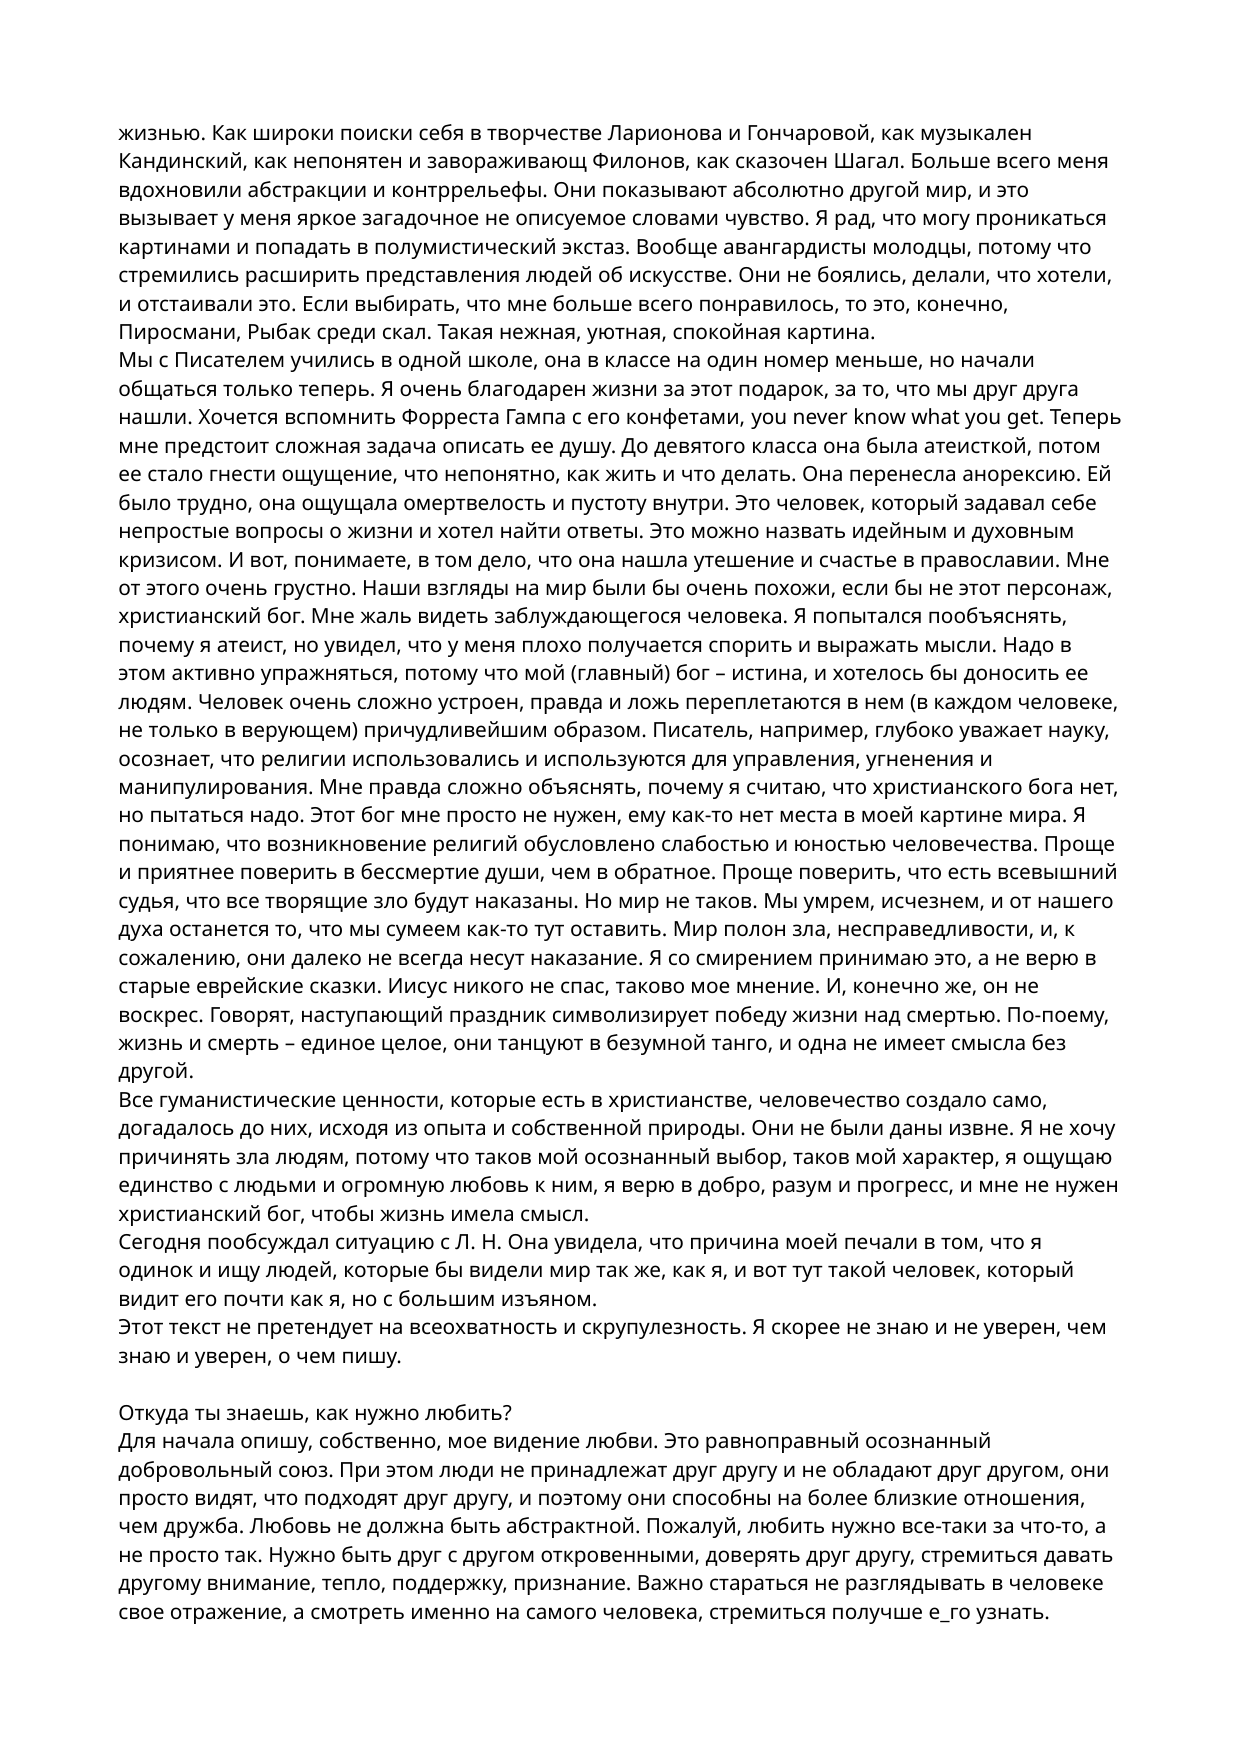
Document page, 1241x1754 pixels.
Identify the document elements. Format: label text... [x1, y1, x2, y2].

text жизнью. Как широки поиски себя в творчестве Ларионова и Гончаровой, как музыкален Кандинский, как непонятен и завораживающ Филонов, как сказочен Шагал. Больше всего меня вдохновили абстракции и контррельефы. Они показывают абсолютно другой мир, и это вызывает у меня яркое загадочное не описуемое словами чувство. Я рад, что могу проникаться картинами и попадать в полумистический экстаз. Вообще авангардисты молодцы, потому что стремились расширить представления людей об искусстве. Они не боялись, делали, что хотели, и отстаивали это. Если выбирать, что мне больше всего понравилось, то это, конечно, Пиросмани, Рыбак среди скал. Такая нежная, уютная, спокойная картина. [118, 118, 1122, 346]
text Мы с Писателем учились в одной школе, она в классе на один номер меньше, но начали общаться только теперь. Я очень благодарен жизни за этот подарок, за то, что мы друг друга нашли. Хочется вспомнить Форреста Гампа с его конфетами, you never know what you get. Теперь мне предстоит сложная задача описать ее душу. До девятого класса она была атеисткой, потом ее стало гнести ощущение, что непонятно, как жить и что делать. Она перенесла анорексию. Ей было трудно, она ощущала омертвелость и пустоту внутри. Это человек, который задавал себе непростые вопросы о жизни и хотел найти ответы. Это можно назвать идейным и духовным кризисом. И вот, понимаете, в том дело, что она нашла утешение и счастье в православии. Мне от этого очень грустно. Наши взгляды на мир были бы очень похожи, если бы не этот персонаж, христианский бог. Мне жаль видеть заблуждающегося человека. Я попытался пообъяснять, почему я атеист, но увидел, что у меня плохо получается спорить и выражать мысли. Надо в этом активно упражняться, потому что мой (главный) бог – истина, и хотелось бы доносить ее людям. Человек очень сложно устроен, правда и ложь переплетаются в нем (в каждом человеке, не только в верующем) причудливейшим образом. Писатель, например, глубоко уважает науку, осознает, что религии использовались и используются для управления, угненения и манипулирования. Мне правда сложно объяснять, почему я считаю, что христианского бога нет, но пытаться надо. Этот бог мне просто не нужен, ему как-то нет места в моей картине мира. Я понимаю, что возникновение религий обусловлено слабостью и юностью человечества. Проще и приятнее поверить в бессмертие души, чем в обратное. Проще поверить, что есть всевышний судья, что все творящие зло будут наказаны. Но мир не таков. Мы умрем, исчезнем, и от нашего духа останется то, что мы сумеем как-то тут оставить. Мир полон зла, несправедливости, и, к сожалению, они далеко не всегда несут наказание. Я со смирением принимаю это, а не верю в старые еврейские сказки. Иисус никого не спас, таково мое мнение. И, конечно же, он не воскрес. Говорят, наступающий праздник символизирует победу жизни над смертью. По-поему, жизнь и смерть – единое целое, они танцуют в безумной танго, и одна не имеет смысла без другой. Все гуманистические ценности, которые есть в христианстве, человечество создало само, догадалось до них, исходя из опыта и собственной природы. Они не были даны извне. Я не хочу причинять зла людям, потому что таков мой осознанный выбор, таков мой характер, я ощущаю единство с людьми и огромную любовь к ним, я верю в добро, разум и прогресс, и мне не нужен христианский бог, чтобы жизнь имела смысл. Сегодня пообсуждал ситуацию с Л. Н. Она увидела, что причина моей печали в том, что я одинок и ищу людей, которые бы видели мир так же, как я, и вот тут такой человек, который видит его почти как я, но с большим изъяном. Этот текст не претендует на всеохватность и скрупулезность. Я скорее не знаю и не уверен, чем знаю и уверен, о чем пишу. [118, 346, 1122, 1369]
text Откуда ты знаешь, как нужно любить? Для начала опишу, собственно, мое видение любви. Это равноправный осознанный добровольный союз. При этом люди не принадлежат друг другу и не обладают друг другом, они просто видят, что подходят друг другу, и поэтому они способны на более близкие отношения, чем дружба. Любовь не должна быть абстрактной. Пожалуй, любить нужно все-таки за что-то, а не просто так. Нужно быть друг с другом откровенными, доверять друг другу, стремиться давать другому внимание, тепло, поддержку, признание. Важно стараться не разглядывать в человеке свое отражение, а смотреть именно на самого человека, стремиться получше е_го узнать. [118, 1398, 1122, 1625]
